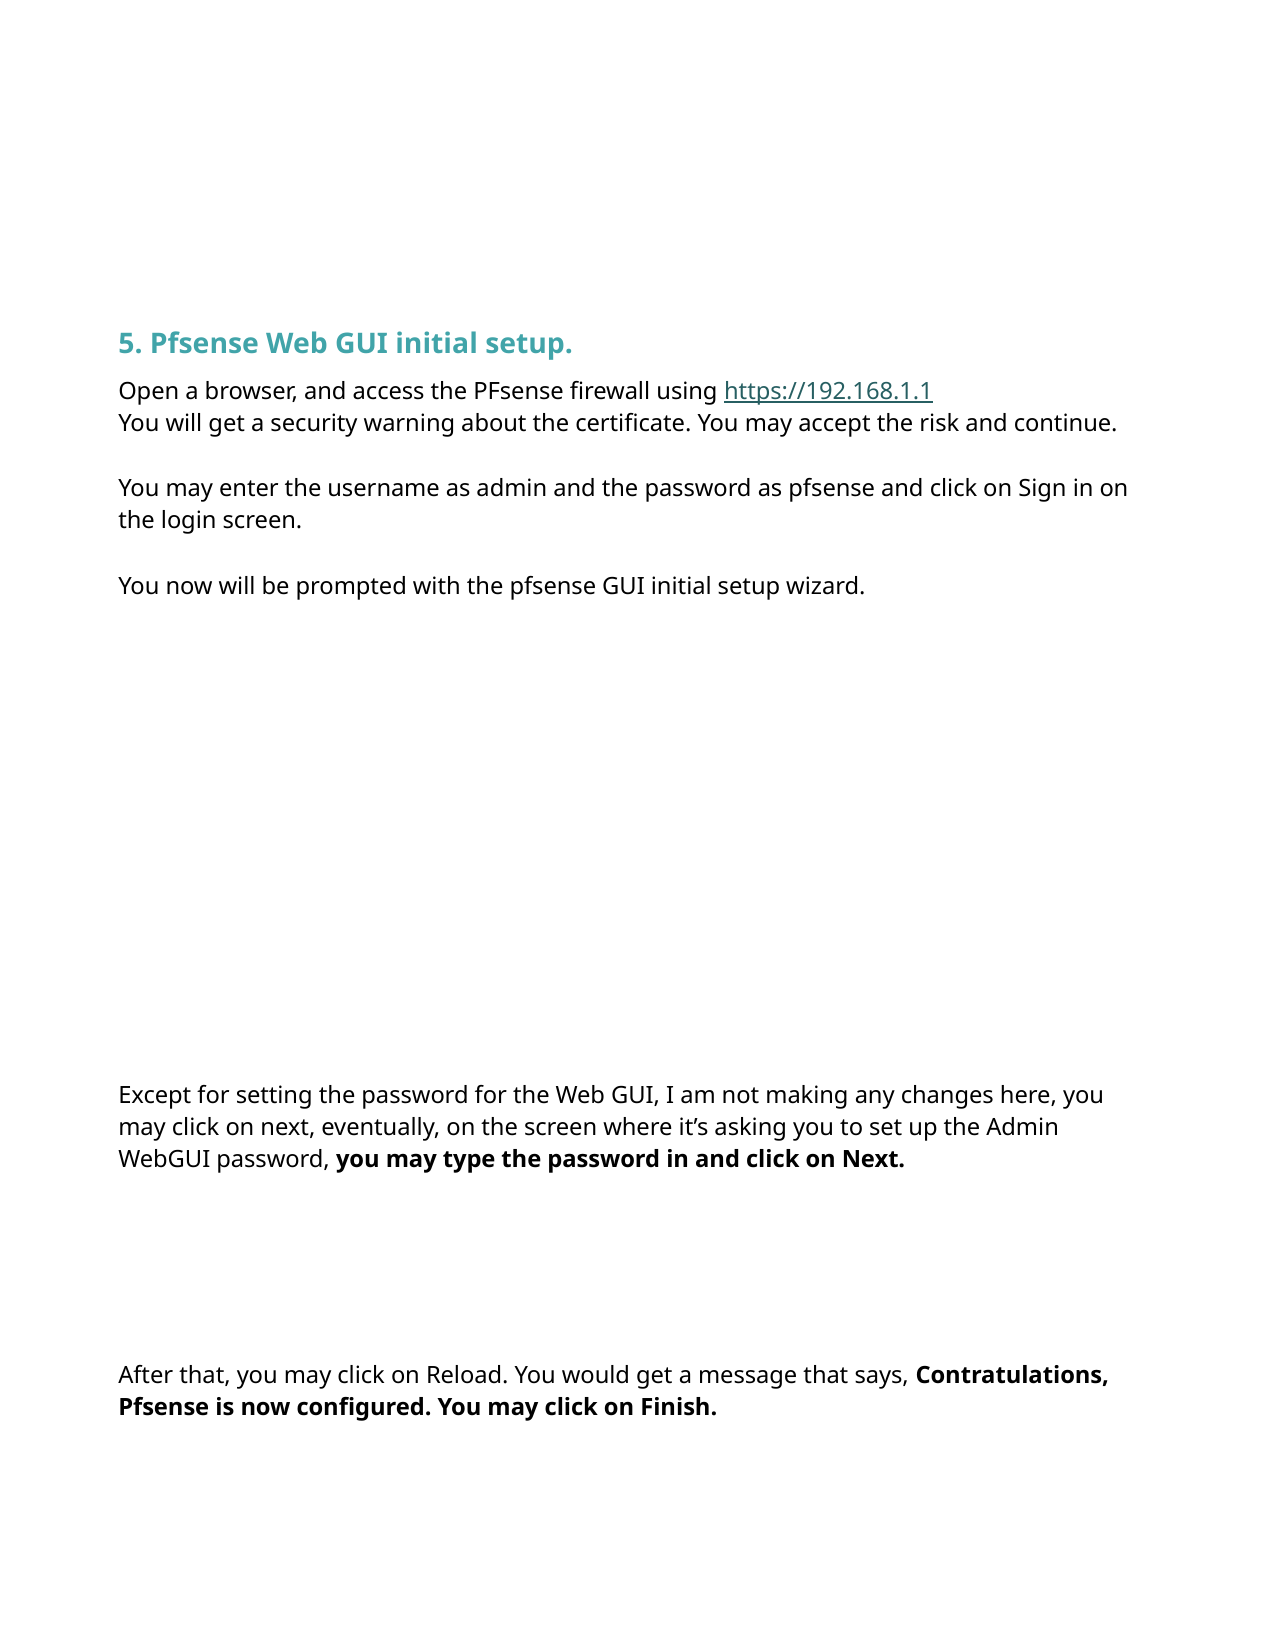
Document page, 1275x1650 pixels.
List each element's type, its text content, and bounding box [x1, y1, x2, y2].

text After that, you may click on Reload. You would get a message that says, Contratulations, Pfsense is now configured. You may click on Finish. [118, 1358, 1157, 1422]
text Except for setting the password for the Web GUI, I am not making any changes here, you may click on next, eventually, on the screen where it’s asking you to set up the Admin WebGUI password, you may type the password in and click on Next. [118, 1078, 1157, 1175]
text You will get a security warning about the certificate. You may accept the risk and continue. [118, 406, 1157, 438]
text You now will be prompted with the pfsense GUI initial setup wizard. [118, 569, 1157, 601]
subtitle 5. Pfsense Web GUI initial setup. [118, 324, 1157, 362]
text You may enter the username as admin and the password as pfsense and click on Sign in on the login screen. [118, 471, 1157, 536]
text Open a browser, and access the PFsense firewall using https://192.168.1.1 [118, 374, 1157, 406]
